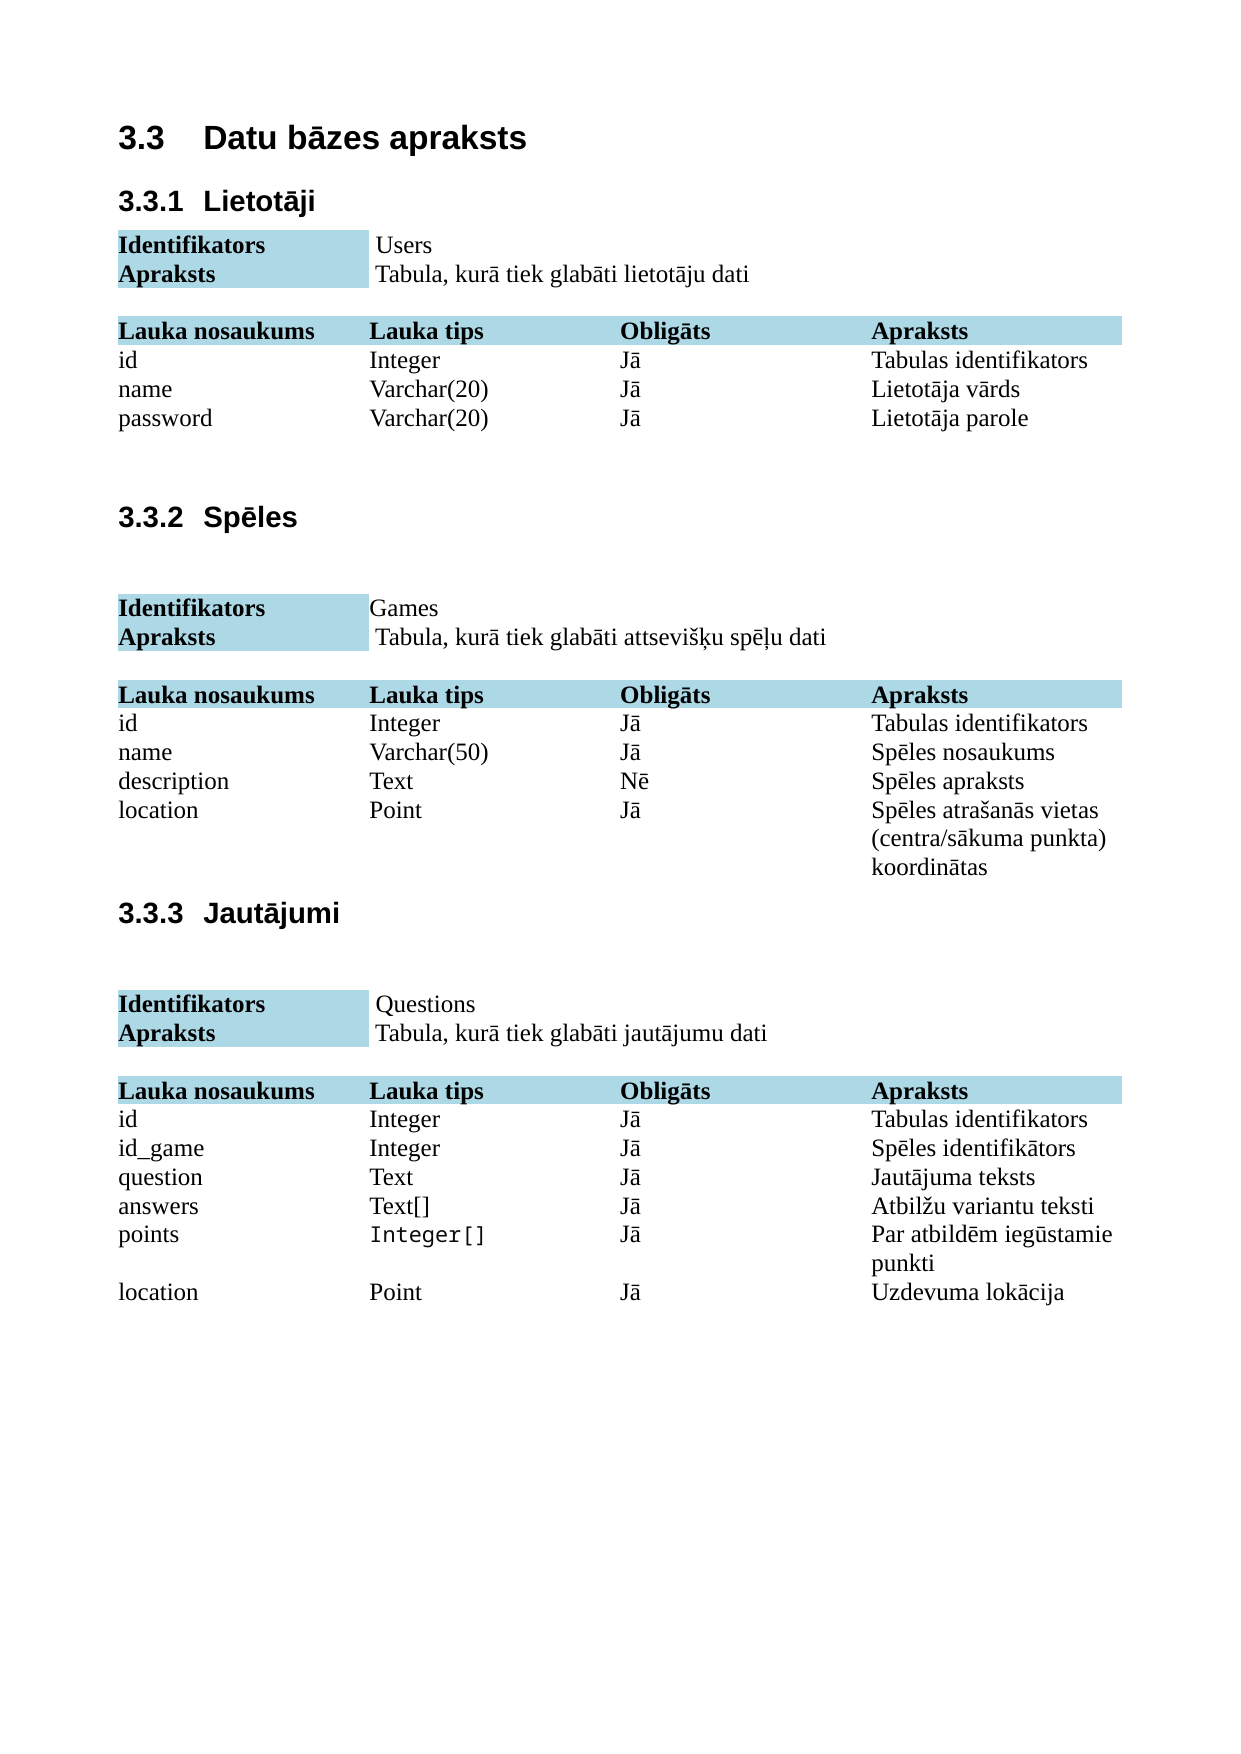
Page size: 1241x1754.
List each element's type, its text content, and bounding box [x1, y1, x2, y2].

table_cell points [118, 1220, 369, 1277]
table_cell question [118, 1162, 369, 1191]
table_cell Integer [369, 1133, 620, 1162]
table_cell Point [369, 1277, 620, 1306]
table_header Identifikators [118, 230, 369, 259]
table_cell Lauka tips [369, 680, 620, 708]
table_cell Uzdevuma lokācija [871, 1277, 1122, 1306]
table_cell description [118, 766, 369, 795]
table_cell Par atbildēm iegūstamie punkti [871, 1220, 1122, 1277]
table_cell Jā [620, 1162, 871, 1191]
subtitle Spēles [118, 500, 1122, 533]
table_cell Apraksts [118, 259, 369, 288]
table_cell Varchar(20) [369, 374, 620, 403]
table_cell [118, 1047, 1122, 1076]
subtitle Lietotāji [118, 184, 1122, 218]
table_cell Obligāts [620, 680, 871, 708]
table_cell Jā [620, 709, 871, 737]
table_cell id [118, 709, 369, 737]
table_cell Spēles nosaukums [871, 737, 1122, 766]
table_cell Integer[] [369, 1220, 620, 1277]
table_cell Text [369, 766, 620, 795]
table_cell Apraksts [871, 316, 1122, 345]
table_cell location [118, 1277, 369, 1306]
table_cell Lietotāja parole [871, 403, 1122, 431]
table_cell Jā [620, 345, 871, 374]
table_cell Jā [620, 1277, 871, 1306]
table_cell Tabula, kurā tiek glabāti lietotāju dati [369, 259, 1122, 288]
table_cell Varchar(50) [369, 737, 620, 766]
table_cell name [118, 737, 369, 766]
table_cell Point [369, 795, 620, 881]
table_cell Apraksts [118, 1018, 369, 1047]
table_cell Atbilžu variantu teksti [871, 1191, 1122, 1219]
table_cell name [118, 374, 369, 403]
table_cell Spēles identifikātors [871, 1133, 1122, 1162]
table_cell answers [118, 1191, 369, 1219]
table_cell Jā [620, 1105, 871, 1133]
table_cell Text [369, 1162, 620, 1191]
table_cell Spēles apraksts [871, 766, 1122, 795]
table_cell Nē [620, 766, 871, 795]
table_cell Lauka tips [369, 1076, 620, 1104]
table_header Identifikators [118, 990, 369, 1018]
table_cell [118, 651, 1122, 680]
subtitle Datu bāzes apraksts [118, 118, 1122, 157]
table_cell Tabulas identifikators [871, 345, 1122, 374]
table_cell Lauka nosaukums [118, 1076, 369, 1104]
table_cell Tabulas identifikators [871, 1105, 1122, 1133]
table_cell Lietotāja vārds [871, 374, 1122, 403]
table_cell Tabula, kurā tiek glabāti jautājumu dati [369, 1018, 1122, 1047]
table_cell Integer [369, 345, 620, 374]
table_cell location [118, 795, 369, 881]
table_header Games [369, 594, 1122, 622]
table_cell Varchar(20) [369, 403, 620, 431]
table_cell Jā [620, 1133, 871, 1162]
table_cell Tabulas identifikators [871, 709, 1122, 737]
table_cell Lauka nosaukums [118, 680, 369, 708]
table_cell id [118, 345, 369, 374]
table_cell Obligāts [620, 316, 871, 345]
table_header Questions [369, 990, 1122, 1018]
table_cell Jautājuma teksts [871, 1162, 1122, 1191]
table_cell Jā [620, 795, 871, 881]
table_cell Jā [620, 403, 871, 431]
table_cell Apraksts [871, 1076, 1122, 1104]
table_cell Apraksts [118, 622, 369, 651]
table_cell id [118, 1105, 369, 1133]
table_cell Lauka tips [369, 316, 620, 345]
table_cell Jā [620, 737, 871, 766]
table_cell Integer [369, 709, 620, 737]
table_cell Jā [620, 374, 871, 403]
table_cell Spēles atrašanās vietas (centra/sākuma punkta) koordinātas [871, 795, 1122, 881]
table_cell Tabula, kurā tiek glabāti attsevišķu spēļu dati [369, 622, 1122, 651]
table_cell Jā [620, 1220, 871, 1277]
table_cell Jā [620, 1191, 871, 1219]
table_cell Integer [369, 1105, 620, 1133]
table_cell [118, 288, 1122, 316]
table_cell Obligāts [620, 1076, 871, 1104]
table_cell Text[] [369, 1191, 620, 1219]
table_cell Lauka nosaukums [118, 316, 369, 345]
table_cell Apraksts [871, 680, 1122, 708]
subtitle Jautājumi [118, 896, 1122, 929]
table_header Users [369, 230, 1122, 259]
table_cell password [118, 403, 369, 431]
table_header Identifikators [118, 594, 369, 622]
table_cell id_game [118, 1133, 369, 1162]
